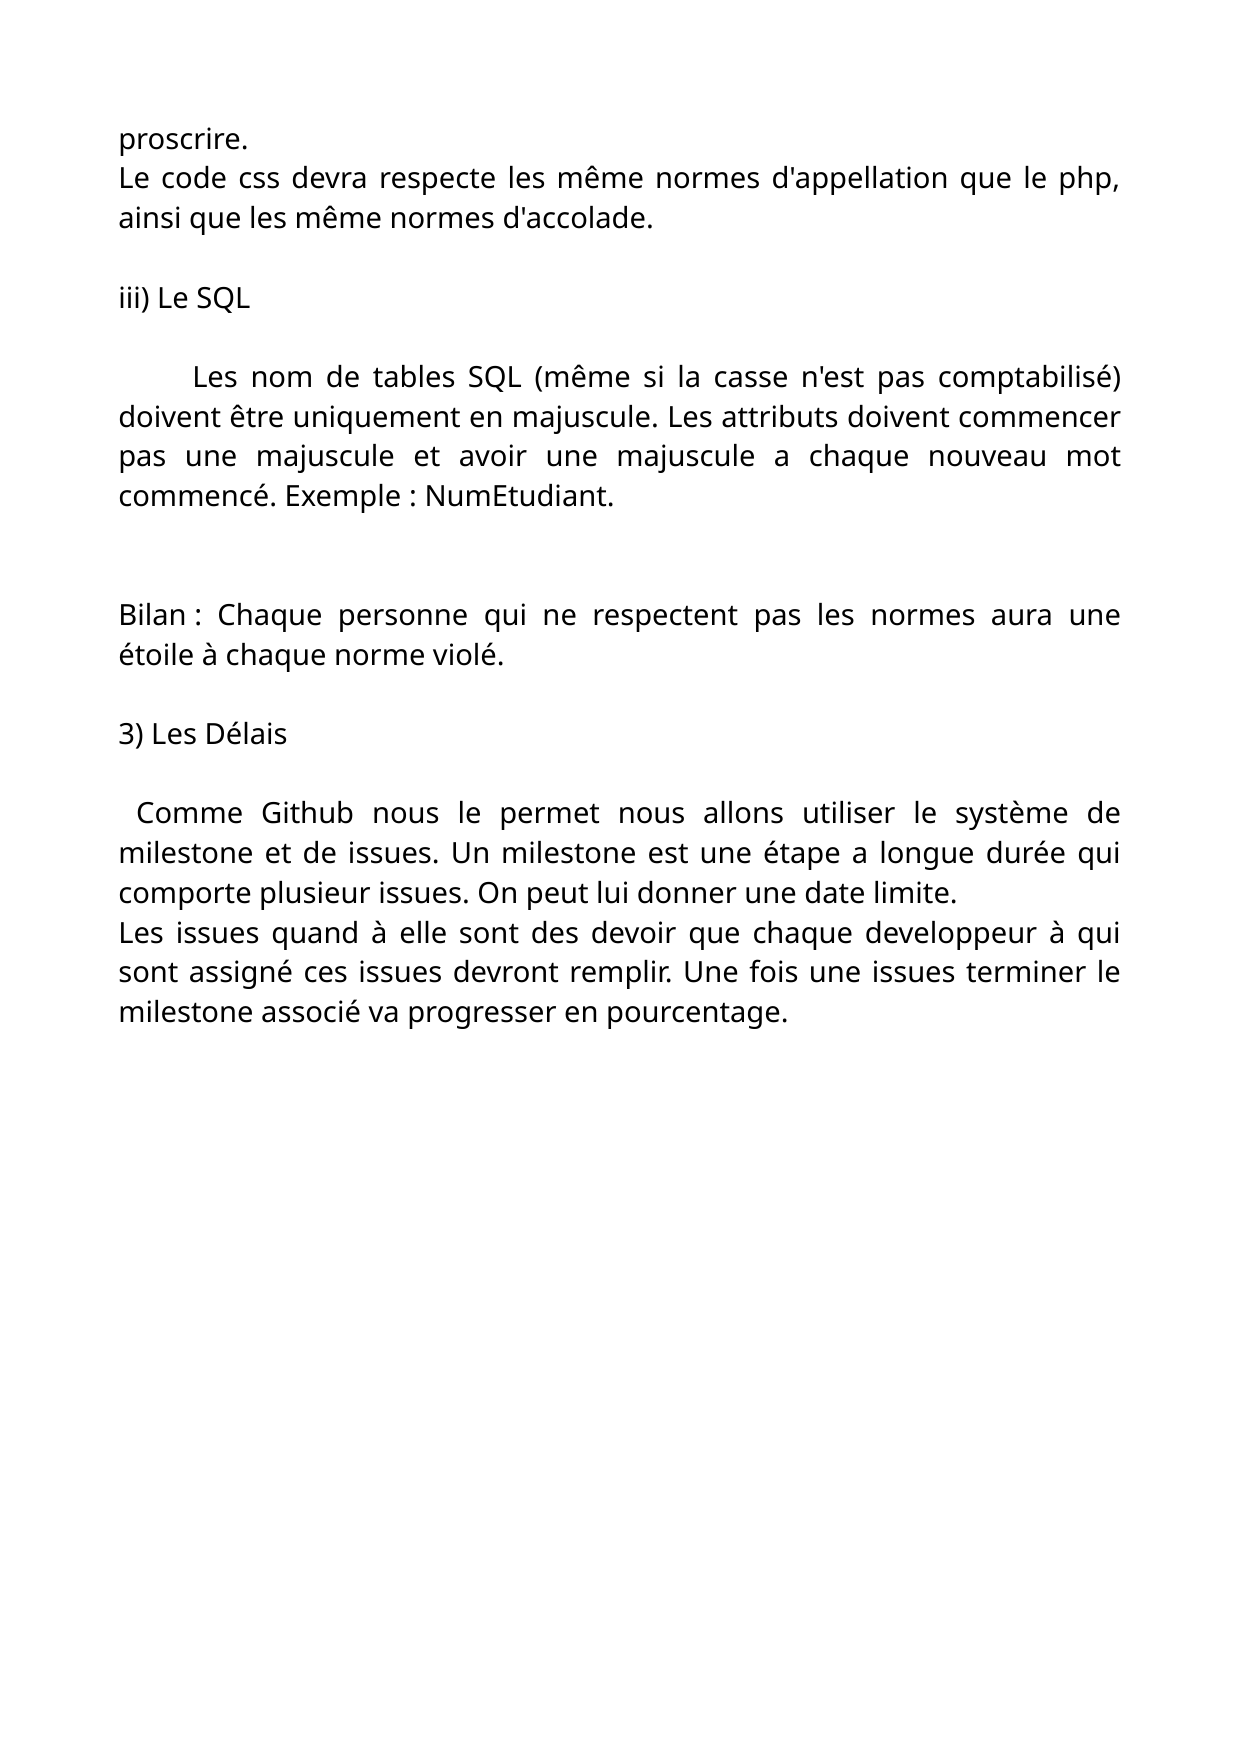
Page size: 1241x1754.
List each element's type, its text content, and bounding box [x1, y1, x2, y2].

text Comme Github nous le permet nous allons utiliser le système de milestone et de issues. Un milestone est une étape a longue durée qui comporte plusieur issues. On peut lui donner une date limite. [118, 793, 1122, 912]
text 3) Les Délais [118, 713, 1122, 753]
text Les nom de tables SQL (même si la casse n'est pas comptabilisé) doivent être uniquement en majuscule. Les attributs doivent commencer pas une majuscule et avoir une majuscule a chaque nouveau mot commencé. Exemple : NumEtudiant. [118, 356, 1122, 515]
text Les issues quand à elle sont des devoir que chaque developpeur à qui sont assigné ces issues devront remplir. Une fois une issues terminer le milestone associé va progresser en pourcentage. [118, 912, 1122, 1031]
text iii) Le SQL [118, 277, 1122, 317]
text Bilan : Chaque personne qui ne respectent pas les normes aura une étoile à chaque norme violé. [118, 594, 1122, 674]
text Le code css devra respecte les même normes d'appellation que le php, ainsi que les même normes d'accolade. [118, 158, 1122, 237]
text proscrire. [118, 118, 1122, 158]
